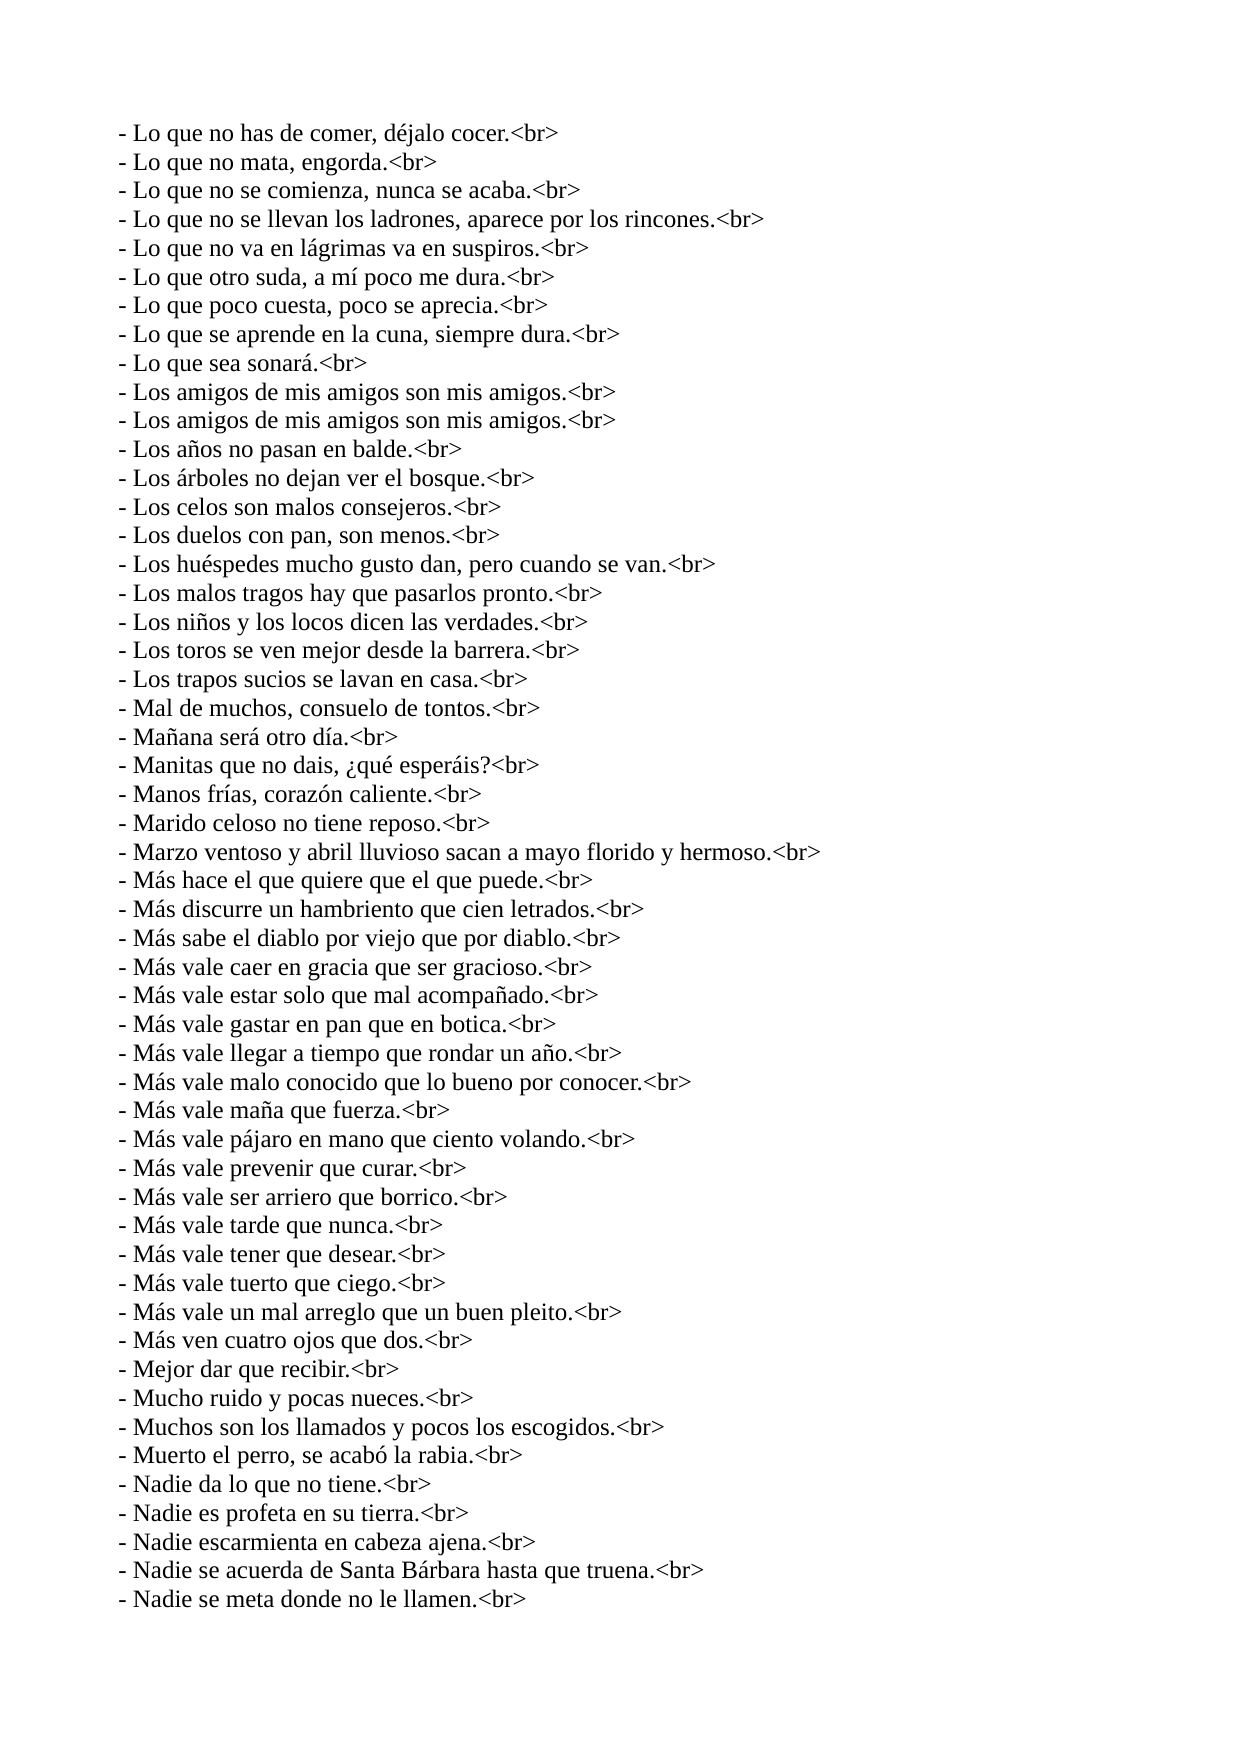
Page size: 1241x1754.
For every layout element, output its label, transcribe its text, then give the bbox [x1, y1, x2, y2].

text - Muerto el perro, se acabó la rabia.<br> [118, 1441, 1122, 1469]
text - Lo que no se llevan los ladrones, aparece por los rincones.<br> [118, 204, 1122, 233]
text - Los celos son malos consejeros.<br> [118, 492, 1122, 521]
text - Mañana será otro día.<br> [118, 722, 1122, 751]
text - Nadie se meta donde no le llamen.<br> [118, 1584, 1122, 1613]
text - Más vale estar solo que mal acompañado.<br> [118, 981, 1122, 1009]
text - Los amigos de mis amigos son mis amigos.<br> [118, 377, 1122, 406]
text - Los huéspedes mucho gusto dan, pero cuando se van.<br> [118, 549, 1122, 578]
text - Nadie se acuerda de Santa Bárbara hasta que truena.<br> [118, 1556, 1122, 1584]
text - Más vale prevenir que curar.<br> [118, 1153, 1122, 1182]
text - Más vale tuerto que ciego.<br> [118, 1268, 1122, 1297]
text - Lo que no se comienza, nunca se acaba.<br> [118, 176, 1122, 204]
text - Los años no pasan en balde.<br> [118, 434, 1122, 463]
text - Los amigos de mis amigos son mis amigos.<br> [118, 406, 1122, 434]
text - Mucho ruido y pocas nueces.<br> [118, 1383, 1122, 1412]
text - Lo que otro suda, a mí poco me dura.<br> [118, 262, 1122, 291]
text - Lo que se aprende en la cuna, siempre dura.<br> [118, 319, 1122, 348]
text - Nadie da lo que no tiene.<br> [118, 1469, 1122, 1498]
text - Más hace el que quiere que el que puede.<br> [118, 866, 1122, 894]
text - Más vale malo conocido que lo bueno por conocer.<br> [118, 1067, 1122, 1096]
text - Más vale ser arriero que borrico.<br> [118, 1182, 1122, 1211]
text - Más vale un mal arreglo que un buen pleito.<br> [118, 1297, 1122, 1326]
text - Manos frías, corazón caliente.<br> [118, 779, 1122, 808]
text - Los árboles no dejan ver el bosque.<br> [118, 463, 1122, 492]
text - Más ven cuatro ojos que dos.<br> [118, 1326, 1122, 1354]
text - Más vale llegar a tiempo que rondar un año.<br> [118, 1038, 1122, 1067]
text - Marido celoso no tiene reposo.<br> [118, 808, 1122, 837]
text - Más vale tener que desear.<br> [118, 1239, 1122, 1268]
text - Marzo ventoso y abril lluvioso sacan a mayo florido y hermoso.<br> [118, 837, 1122, 866]
text - Más vale tarde que nunca.<br> [118, 1211, 1122, 1239]
text - Más vale maña que fuerza.<br> [118, 1096, 1122, 1124]
text - Lo que no mata, engorda.<br> [118, 147, 1122, 176]
text - Los niños y los locos dicen las verdades.<br> [118, 607, 1122, 636]
text - Manitas que no dais, ¿qué esperáis?<br> [118, 751, 1122, 779]
text - Más vale caer en gracia que ser gracioso.<br> [118, 952, 1122, 981]
text - Nadie es profeta en su tierra.<br> [118, 1498, 1122, 1527]
text - Los malos tragos hay que pasarlos pronto.<br> [118, 578, 1122, 607]
text - Los trapos sucios se lavan en casa.<br> [118, 664, 1122, 693]
text - Los duelos con pan, son menos.<br> [118, 521, 1122, 549]
text - Más discurre un hambriento que cien letrados.<br> [118, 894, 1122, 923]
text - Muchos son los llamados y pocos los escogidos.<br> [118, 1412, 1122, 1441]
text - Lo que sea sonará.<br> [118, 348, 1122, 377]
text - Mejor dar que recibir.<br> [118, 1354, 1122, 1383]
text - Más vale gastar en pan que en botica.<br> [118, 1009, 1122, 1038]
text - Lo que poco cuesta, poco se aprecia.<br> [118, 291, 1122, 319]
text - Nadie escarmienta en cabeza ajena.<br> [118, 1527, 1122, 1556]
text - Lo que no has de comer, déjalo cocer.<br> [118, 118, 1122, 147]
text - Lo que no va en lágrimas va en suspiros.<br> [118, 233, 1122, 262]
text - Más vale pájaro en mano que ciento volando.<br> [118, 1124, 1122, 1153]
text - Los toros se ven mejor desde la barrera.<br> [118, 636, 1122, 664]
text - Mal de muchos, consuelo de tontos.<br> [118, 693, 1122, 722]
text - Más sabe el diablo por viejo que por diablo.<br> [118, 923, 1122, 952]
